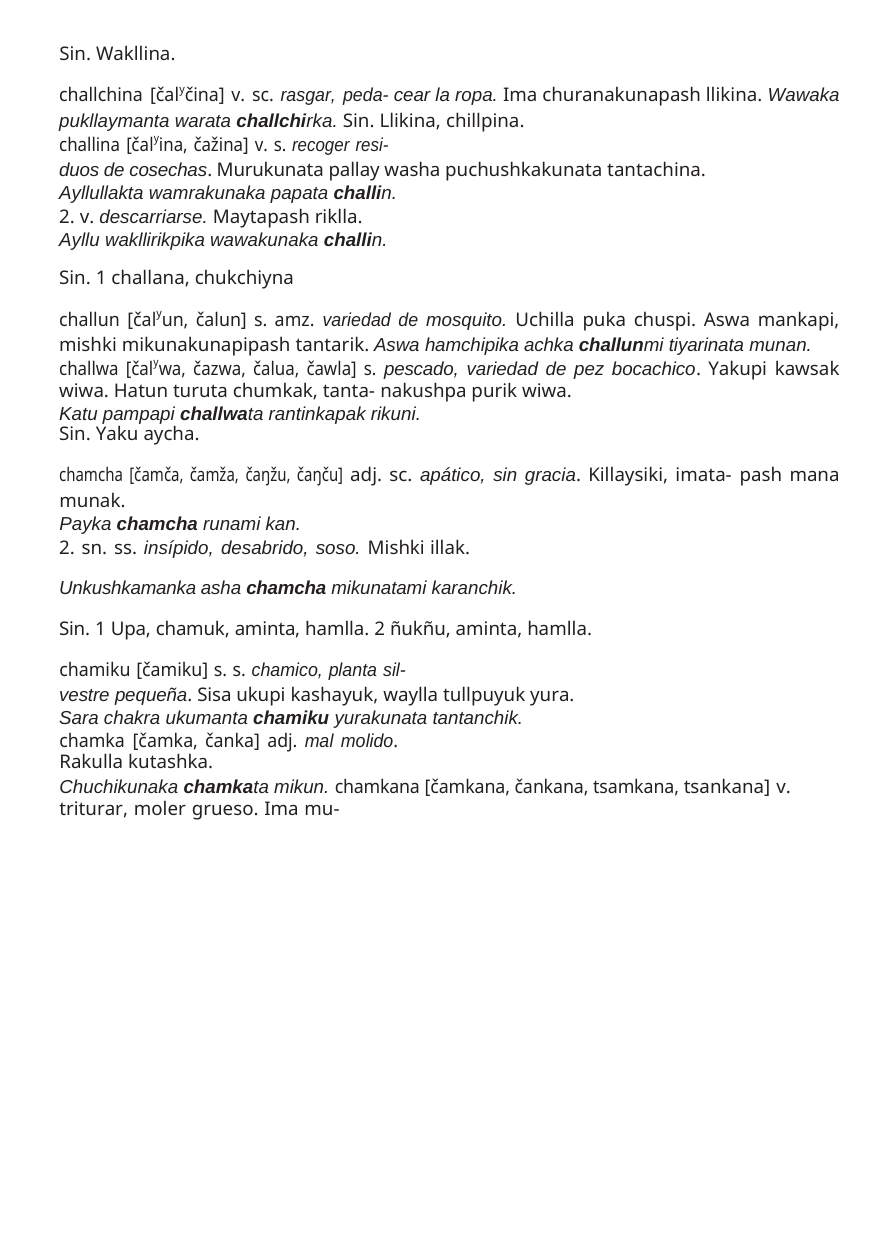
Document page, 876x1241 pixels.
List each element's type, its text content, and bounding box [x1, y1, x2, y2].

text Rakulla kutashka. [59, 752, 856, 773]
text Katu pampapi challwata rantinkapak rikuni. [59, 402, 856, 424]
text Sara chakra ukumanta chamiku yurakunata tantanchik. [59, 707, 841, 728]
text challwa [čalywa, čazwa, čalua, čawla] s. pescado, variedad de pez bocachico. Yakupi kawsak wiwa. Hatun turuta chumkak, tanta- nakushpa purik wiwa. [59, 357, 840, 402]
text Chuchikunaka chamkata mikun. chamkana [čamkana, čankana, tsamkana, tsankana] v. triturar, moler grueso. Ima mu- [59, 774, 841, 821]
text Sin. 1 Upa, chamuk, aminta, hamlla. 2 ñukñu, aminta, hamlla. [59, 616, 840, 641]
text challchina [čalyčina] v. sc. rasgar, peda- cear la ropa. Ima churanakunapash llikina. Wawaka pukllaymanta warata challchirka. Sin. Llikina, chillpina. [59, 81, 856, 133]
text vestre pequeña. Sisa ukupi kashayuk, waylla tullpuyuk yura. [59, 681, 840, 707]
text Ayllullakta wamrakunaka papata challin. [59, 182, 856, 203]
text chamcha [čamča, čamža, čaŋžu, čaŋču] adj. sc. apático, sin gracia. Killaysiki, imata- pash mana munak. [59, 462, 840, 513]
text chamka [čamka, čanka] adj. mal molido. [59, 729, 856, 752]
text Payka chamcha runami kan. [59, 513, 856, 534]
text 2. sn. ss. insípido, desabrido, soso. Mishki illak. [59, 534, 841, 560]
text 2. v. descarriarse. Maytapash riklla. [59, 203, 856, 229]
text duos de cosechas. Murukunata pallay washa puchushkakunata tantachina. [59, 156, 841, 181]
text Sin. 1 challana, chukchiyna [59, 268, 856, 289]
text Sin. Wakllina. [59, 44, 856, 64]
text Ayllu wakllirikpika wawakunaka challin. [59, 229, 856, 251]
text chamiku [čamiku] s. s. chamico, planta sil- [59, 658, 856, 681]
text challun [čalyun, čalun] s. amz. variedad de mosquito. Uchilla puka chuspi. Aswa mankapi, mishki mikunakunapipash tantarik. Aswa hamchipika achka challunmi tiyarinata munan. [59, 306, 840, 357]
text Sin. Yaku aycha. [59, 424, 856, 445]
text Unkushkamanka asha chamcha mikunatami karanchik. [59, 577, 841, 598]
text challina [čalyina, čažina] v. s. recoger resi- [59, 133, 856, 156]
